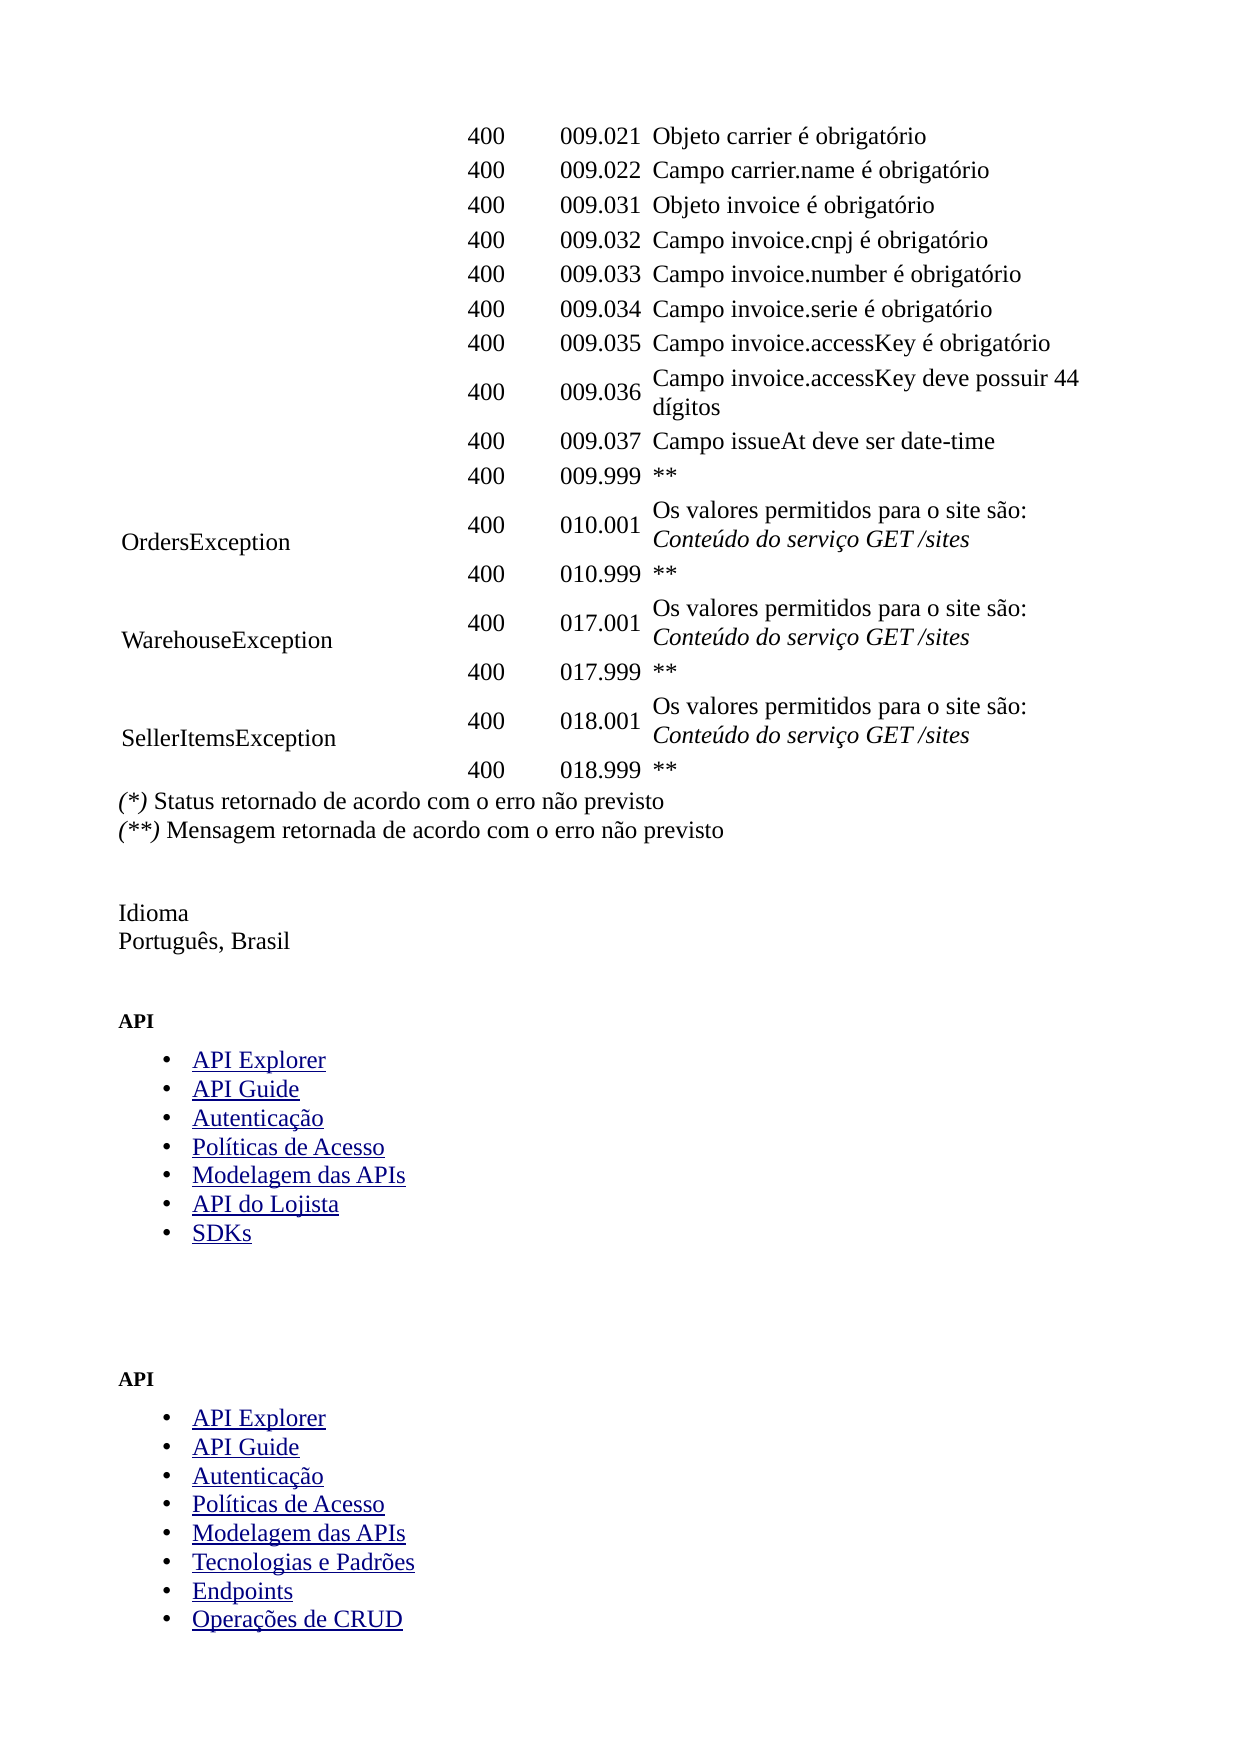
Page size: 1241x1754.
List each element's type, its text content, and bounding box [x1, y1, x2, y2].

table_cell Os valores permitidos para o site são: Conteúdo do serviço GET /sites [649, 591, 1122, 654]
table_cell Campo invoice.cnpj é obrigatório [649, 222, 1122, 256]
table_cell 400 [464, 752, 557, 786]
table_cell 400 [464, 458, 557, 493]
table_cell 400 [464, 153, 557, 187]
list Políticas de Acesso [162, 1132, 1122, 1161]
table_cell 017.001 [557, 591, 649, 654]
table_cell 009.021 [557, 118, 649, 153]
table_cell 400 [464, 591, 557, 654]
table_cell Os valores permitidos para o site são: Conteúdo do serviço GET /sites [649, 493, 1122, 556]
table_cell 400 [464, 256, 557, 291]
table_cell Campo invoice.accessKey é obrigatório [649, 326, 1122, 360]
table_cell Objeto invoice é obrigatório [649, 187, 1122, 222]
table_cell ** [649, 458, 1122, 493]
list API do Lojista [162, 1189, 1122, 1218]
subtitle API [118, 1367, 1122, 1391]
table_cell Campo invoice.number é obrigatório [649, 256, 1122, 291]
list API Explorer [162, 1403, 1122, 1432]
table_cell 009.035 [557, 326, 649, 360]
list Políticas de Acesso [162, 1489, 1122, 1518]
table_cell [118, 118, 464, 493]
table_cell 400 [464, 689, 557, 752]
list Autenticação [162, 1461, 1122, 1489]
list SDKs [162, 1218, 1122, 1247]
table_cell Campo carrier.name é obrigatório [649, 153, 1122, 187]
table_cell SellerItemsException [118, 689, 464, 786]
table_cell 400 [464, 222, 557, 256]
text Português, Brasil [118, 926, 1122, 955]
table_cell WarehouseException [118, 591, 464, 688]
table_cell 009.999 [557, 458, 649, 493]
list Modelagem das APIs [162, 1518, 1122, 1547]
table_cell 400 [464, 654, 557, 688]
list Autenticação [162, 1103, 1122, 1132]
table_cell 400 [464, 291, 557, 326]
table_cell ** [649, 556, 1122, 591]
table_cell Campo invoice.serie é obrigatório [649, 291, 1122, 326]
list Modelagem das APIs [162, 1161, 1122, 1189]
text Idioma [118, 898, 1122, 926]
table_cell Os valores permitidos para o site são: Conteúdo do serviço GET /sites [649, 689, 1122, 752]
table_cell 400 [464, 118, 557, 153]
table_cell 009.032 [557, 222, 649, 256]
list Tecnologias e Padrões [162, 1547, 1122, 1576]
table_cell ** [649, 752, 1122, 786]
table_cell OrdersException [118, 493, 464, 591]
list API Guide [162, 1074, 1122, 1103]
table_cell 400 [464, 326, 557, 360]
list API Explorer [162, 1046, 1122, 1074]
table_cell 009.037 [557, 424, 649, 458]
table_cell Objeto carrier é obrigatório [649, 118, 1122, 153]
table_cell 010.001 [557, 493, 649, 556]
table_cell 400 [464, 556, 557, 591]
table_cell 018.999 [557, 752, 649, 786]
text (*) Status retornado de acordo com o erro não previsto (**) Mensagem retornada de acordo com o erro não previsto [118, 786, 1122, 844]
list Operações de CRUD [162, 1604, 1122, 1633]
table_cell Campo issueAt deve ser date-time [649, 424, 1122, 458]
table_cell 009.036 [557, 360, 649, 423]
list API Guide [162, 1432, 1122, 1461]
table_cell 009.022 [557, 153, 649, 187]
table_cell 400 [464, 424, 557, 458]
table_cell 010.999 [557, 556, 649, 591]
subtitle API [118, 1009, 1122, 1033]
list Endpoints [162, 1576, 1122, 1604]
table_cell 400 [464, 360, 557, 423]
table_cell ** [649, 654, 1122, 688]
table_cell 009.033 [557, 256, 649, 291]
table_cell Campo invoice.accessKey deve possuir 44 dígitos [649, 360, 1122, 423]
table_cell 400 [464, 187, 557, 222]
table_cell 009.034 [557, 291, 649, 326]
table_cell 009.031 [557, 187, 649, 222]
table_cell 400 [464, 493, 557, 556]
table_cell 018.001 [557, 689, 649, 752]
table_cell 017.999 [557, 654, 649, 688]
